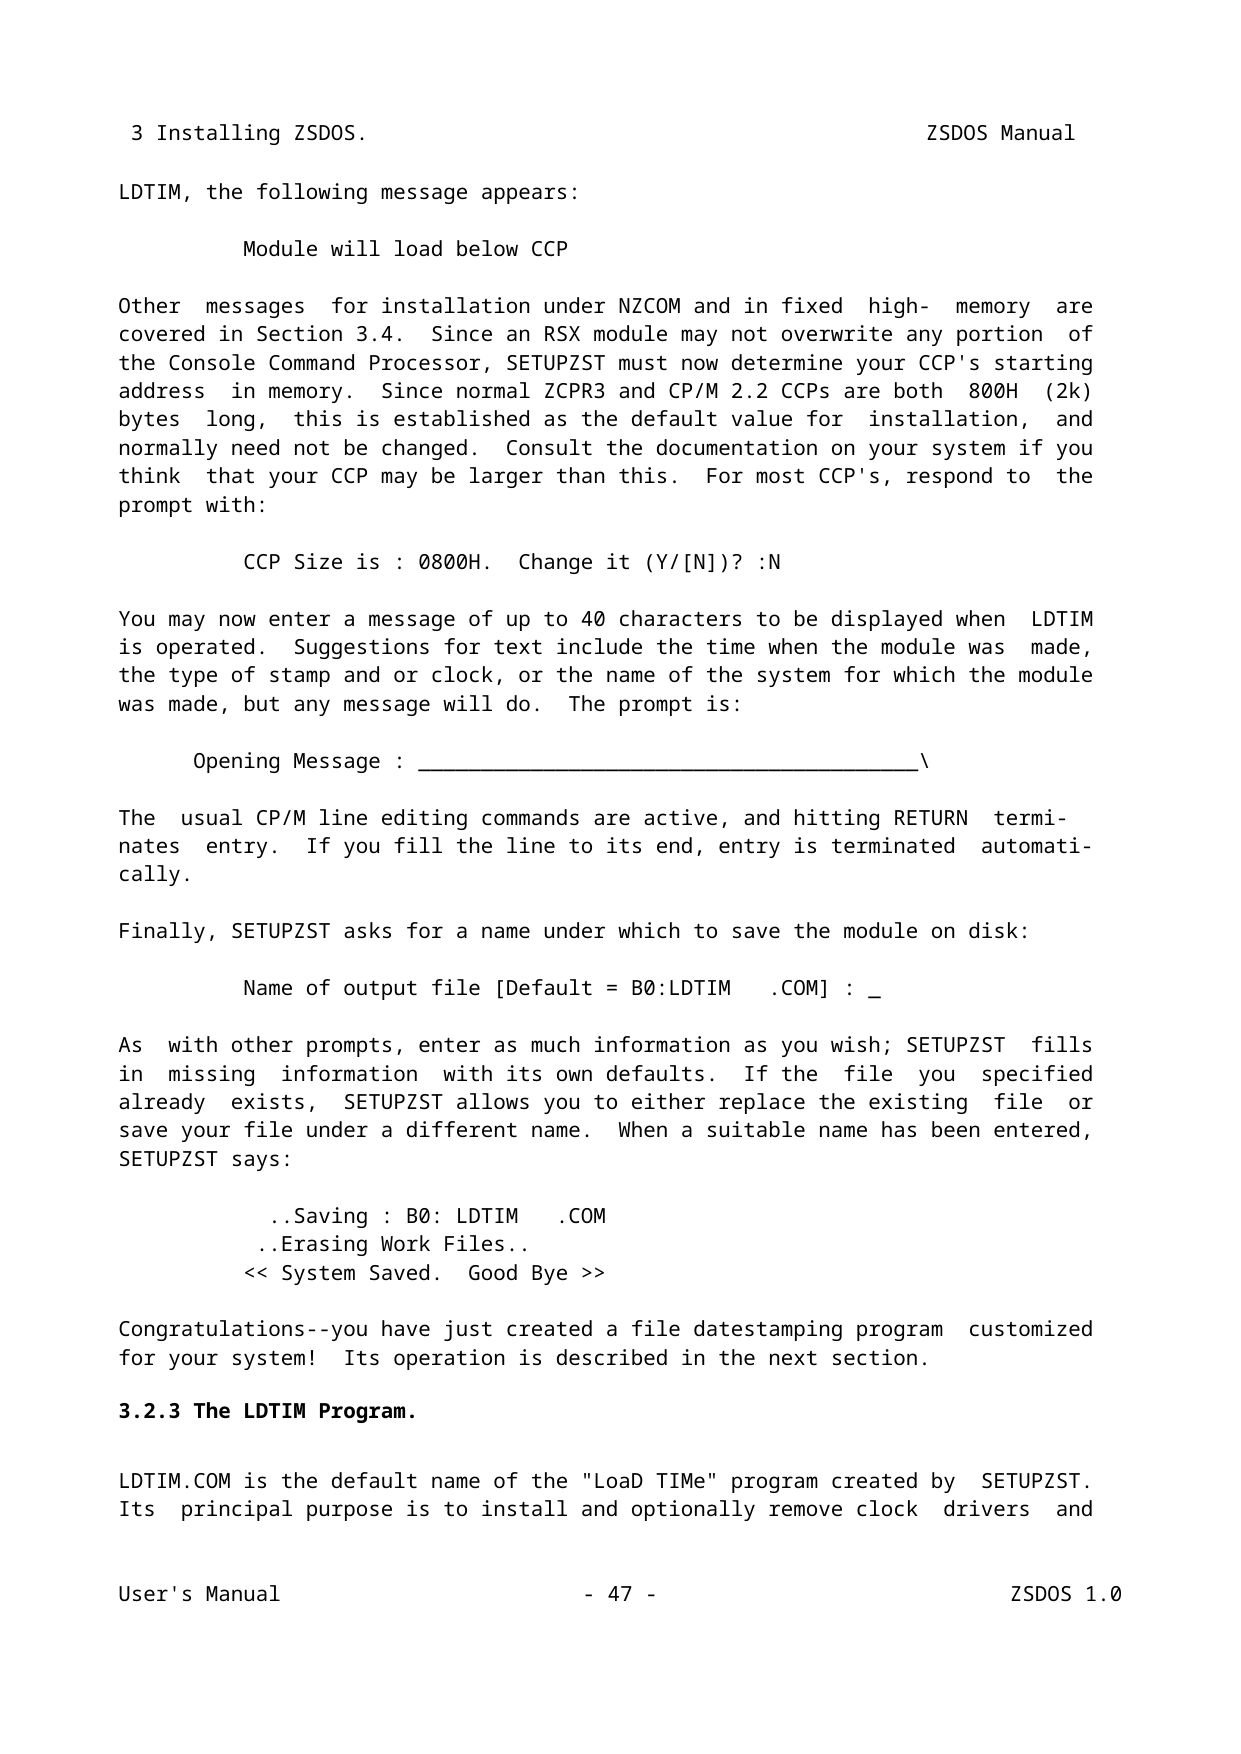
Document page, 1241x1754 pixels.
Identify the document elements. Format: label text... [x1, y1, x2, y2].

text save your file under a different name. When a suitable name has been entered, [118, 1116, 1122, 1144]
text LDTIM.COM is the default name of the "LoaD TIMe" program created by SETUPZST. [118, 1466, 1122, 1494]
text think that your CCP may be larger than this. For most CCP's, respond to the [118, 461, 1122, 490]
text Its principal purpose is to install and optionally remove clock drivers and [118, 1494, 1122, 1523]
text CCP Size is : 0800H. Change it (Y/[N])? :N [118, 547, 1122, 575]
text bytes long, this is established as the default value for installation, and [118, 404, 1122, 433]
text cally. [118, 859, 1122, 888]
text was made, but any message will do. The prompt is: [118, 689, 1122, 717]
text prompt with: [118, 490, 1122, 518]
text << System Saved. Good Bye >> [118, 1258, 1122, 1286]
text already exists, SETUPZST allows you to either replace the existing file or [118, 1087, 1122, 1116]
text address in memory. Since normal ZCPR3 and CP/M 2.2 CCPs are both 800H (2k) [118, 376, 1122, 404]
text the type of stamp and or clock, or the name of the system for which the module [118, 661, 1122, 689]
text the Console Command Processor, SETUPZST must now determine your CCP's starting [118, 348, 1122, 376]
text Module will load below CCP [118, 234, 1122, 262]
text covered in Section 3.4. Since an RSX module may not overwrite any portion of [118, 319, 1122, 348]
subtitle 3.2.3 The LDTIM Program. [118, 1396, 1122, 1425]
text SETUPZST says: [118, 1144, 1122, 1172]
text You may now enter a message of up to 40 characters to be displayed when LDTIM [118, 604, 1122, 632]
text nates entry. If you fill the line to its end, entry is terminated automati- [118, 831, 1122, 859]
text LDTIM, the following message appears: [118, 177, 1122, 206]
text is operated. Suggestions for text include the time when the module was made, [118, 632, 1122, 661]
text for your system! Its operation is described in the next section. [118, 1343, 1122, 1371]
text Name of output file [Default = B0:LDTIM .COM] : _ [118, 973, 1122, 1002]
text ..Saving : B0: LDTIM .COM [118, 1201, 1122, 1229]
text normally need not be changed. Consult the documentation on your system if you [118, 433, 1122, 461]
text Other messages for installation under NZCOM and in fixed high- memory are [118, 291, 1122, 319]
text Congratulations--you have just created a file datestamping program customized [118, 1314, 1122, 1343]
text ..Erasing Work Files.. [118, 1229, 1122, 1258]
text The usual CP/M line editing commands are active, and hitting RETURN termi- [118, 803, 1122, 831]
text As with other prompts, enter as much information as you wish; SETUPZST fills [118, 1030, 1122, 1059]
text in missing information with its own defaults. If the file you specified [118, 1059, 1122, 1087]
text Finally, SETUPZST asks for a name under which to save the module on disk: [118, 916, 1122, 945]
text Opening Message : ________________________________________\ [118, 746, 1122, 774]
